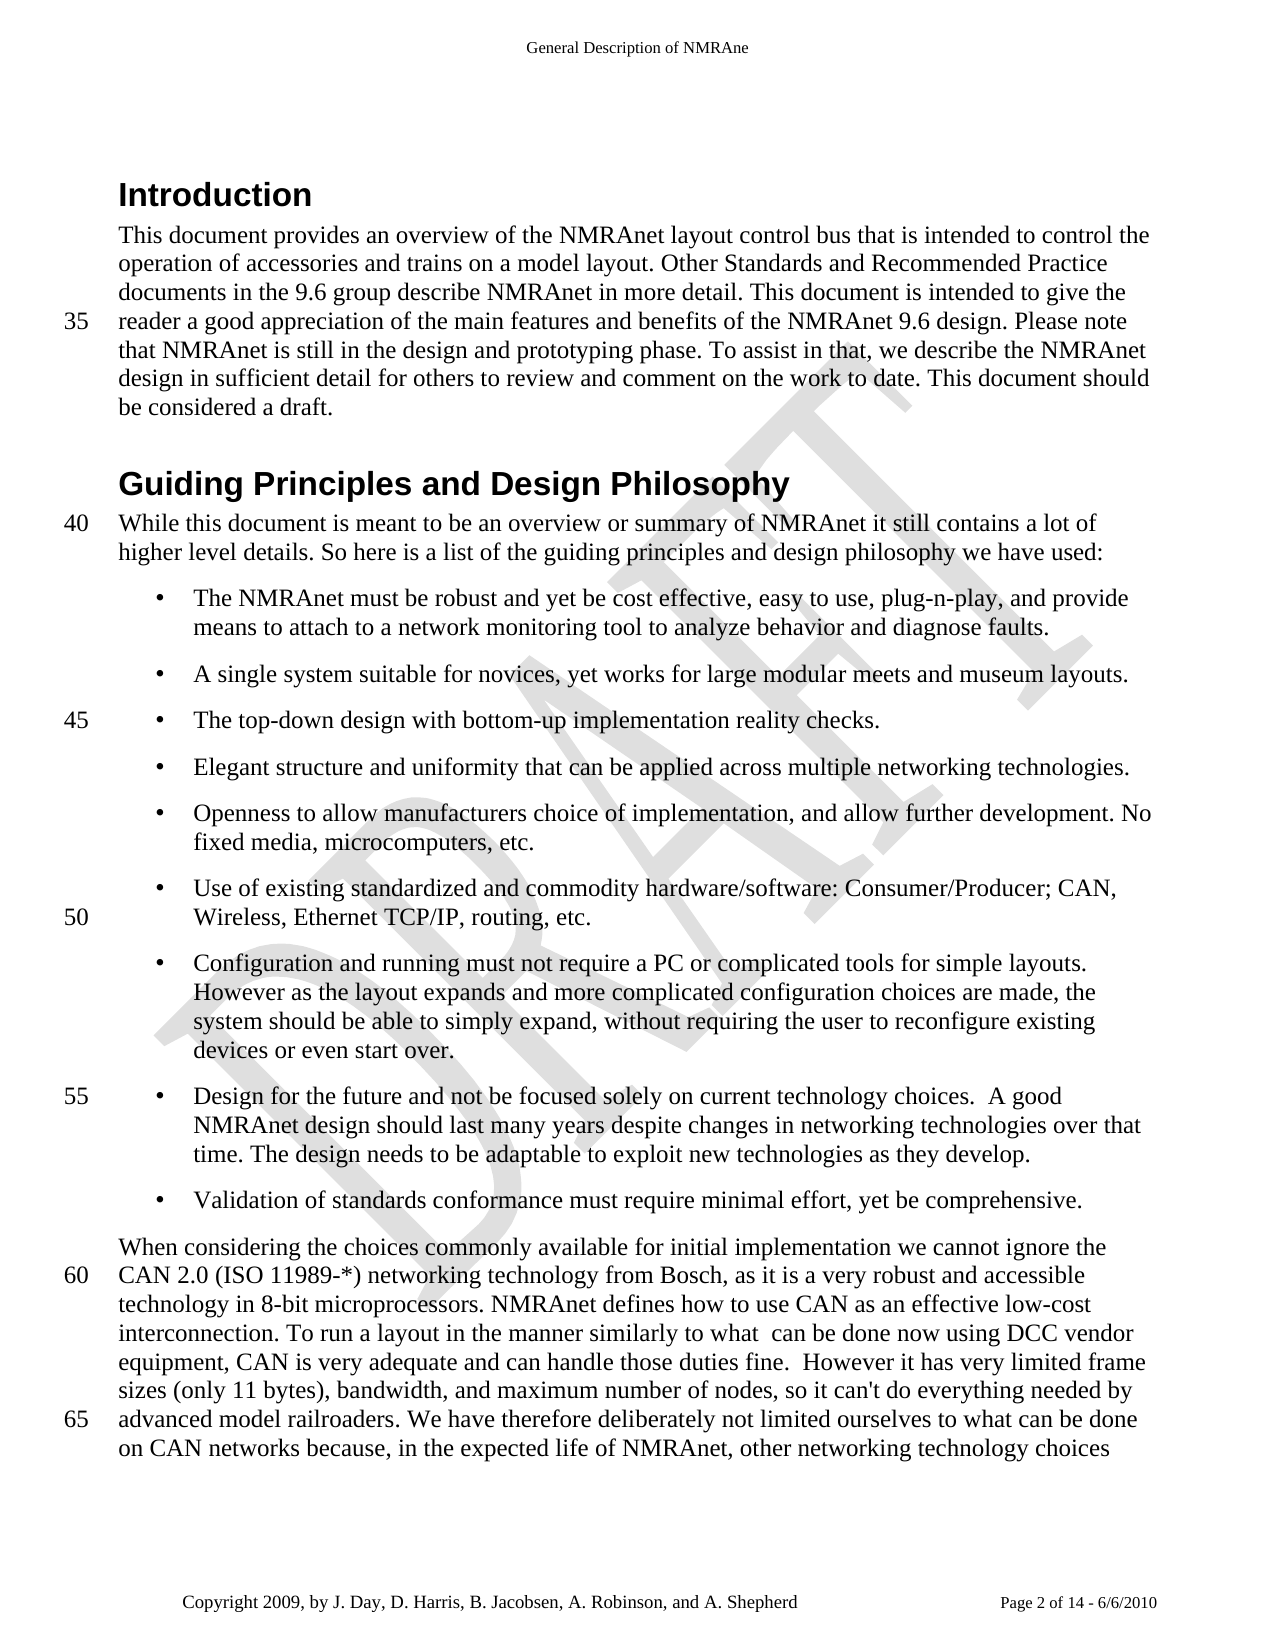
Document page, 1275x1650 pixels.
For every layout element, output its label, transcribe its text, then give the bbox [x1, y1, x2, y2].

list Configuration and running must not require a PC or complicated tools for simple layouts. However as the layout expands and more complicated configuration choices are made, the system should be able to simply expand, without requiring the user to reconfigure existing devices or even start over. [504, 948, 1157, 1063]
list Elegant structure and uniformity that can be applied across multiple networking technologies. [674, 752, 840, 780]
list Openness to allow manufacturers choice of implementation, and allow further development. No fixed media, microcomputers, etc. [742, 798, 882, 856]
list Openness to allow manufacturers choice of implementation, and allow further development. No fixed media, microcomputers, etc. [884, 798, 1157, 856]
list Openness to allow manufacturers choice of implementation, and allow further development. No fixed media, microcomputers, etc. [371, 828, 465, 856]
subtitle Guiding Principles and Design Philosophy [868, 464, 1157, 502]
list Use of existing standardized and commodity hardware/software: Consumer/Producer; CAN, Wireless, Ethernet TCP/IP, routing, etc. [379, 873, 515, 931]
list A single system suitable for novices, yet works for large modular meets and museum layouts. [156, 659, 524, 687]
text When considering the choices commonly available for initial implementation we cannot ignore the CAN 2.0 (ISO 11989-*) networking technology from Bosch, as it is a very robust and accessible technology in 8-bit microprocessors. NMRAnet defines how to use CAN as an effective low-cost interconnection. To run a layout in the manner similarly to what can be done now using DCC vendor equipment, CAN is very adequate and can handle those duties fine. However it has very limited frame sizes (only 11 bytes), bandwidth, and maximum number of nodes, so it can't do everything needed by advanced model railroaders. We have therefore deliberately not limited ourselves to what can be done on CAN networks because, in the expected life of NMRAnet, other networking technology choices [118, 1232, 1157, 1462]
text This document provides an overview of the NMRAnet layout control bus that is intended to control the operation of accessories and trains on a model layout. Other Standards and Recommended Practice documents in the 9.6 group describe NMRAnet in more detail. This document is intended to give the reader a good appreciation of the main features and benefits of the NMRAnet 9.6 design. Please note that NMRAnet is still in the design and prototyping phase. To assist in that, we describe the NMRAnet design in sufficient detail for others to review and comment on the work to date. This document should be considered a draft. [118, 220, 1157, 421]
list Openness to allow manufacturers choice of implementation, and allow further development. No fixed media, microcomputers, etc. [613, 798, 701, 856]
list The NMRAnet must be robust and yet be cost effective, easy to use, plug-n-play, and provide means to attach to a network monitoring tool to analyze behavior and diagnose faults. [686, 583, 1002, 641]
text While this document is meant to be an overview or summary of NMRAnet it still contains a lot of higher level details. So here is a list of the guiding principles and design philosophy we have used: [912, 508, 1157, 566]
list Elegant structure and uniformity that can be applied across multiple networking technologies. [581, 752, 652, 780]
list Validation of standards conformance must require minimal effort, yet be comprehensive. [156, 1185, 367, 1214]
list Configuration and running must not require a PC or complicated tools for simple layouts. However as the layout expands and more complicated configuration choices are made, the system should be able to simply expand, without requiring the user to reconfigure existing devices or even start over. [156, 948, 251, 1031]
list Design for the future and not be focused solely on current technology choices. A good NMRAnet design should last many years despite changes in networking technologies over that time. The design needs to be adaptable to exploit new technologies as they develop. [476, 1081, 1157, 1167]
list Use of existing standardized and commodity hardware/software: Consumer/Producer; CAN, Wireless, Ethernet TCP/IP, routing, etc. [670, 873, 1157, 931]
list Design for the future and not be focused solely on current technology choices. A good NMRAnet design should last many years despite changes in networking technologies over that time. The design needs to be adaptable to exploit new technologies as they develop. [277, 1081, 490, 1167]
list The NMRAnet must be robust and yet be cost effective, easy to use, plug-n-play, and provide means to attach to a network monitoring tool to analyze behavior and diagnose faults. [156, 583, 701, 641]
list Design for the future and not be focused solely on current technology choices. A good NMRAnet design should last many years despite changes in networking technologies over that time. The design needs to be adaptable to exploit new technologies as they develop. [156, 1081, 320, 1167]
list A single system suitable for novices, yet works for large modular meets and museum layouts. [1053, 659, 1157, 687]
list Use of existing standardized and commodity hardware/software: Consumer/Producer; CAN, Wireless, Ethernet TCP/IP, routing, etc. [522, 873, 685, 931]
list The top-down design with bottom-up implementation reality checks. [605, 705, 794, 734]
list Configuration and running must not require a PC or complicated tools for simple layouts. However as the layout expands and more complicated configuration choices are made, the system should be able to simply expand, without requiring the user to reconfigure existing devices or even start over. [313, 948, 526, 1063]
list A single system suitable for novices, yet works for large modular meets and museum layouts. [806, 659, 1031, 687]
subtitle Guiding Principles and Design Philosophy [758, 464, 863, 502]
list Use of existing standardized and commodity hardware/software: Consumer/Producer; CAN, Wireless, Ethernet TCP/IP, routing, etc. [156, 873, 394, 931]
list Openness to allow manufacturers choice of implementation, and allow further development. No fixed media, microcomputers, etc. [156, 798, 403, 856]
text While this document is meant to be an overview or summary of NMRAnet it still contains a lot of higher level details. So here is a list of the guiding principles and design philosophy we have used: [665, 508, 927, 566]
subtitle Guiding Principles and Design Philosophy [118, 464, 735, 502]
subtitle Introduction [118, 175, 1157, 213]
list Validation of standards conformance must require minimal effort, yet be comprehensive. [517, 1185, 1157, 1214]
text While this document is meant to be an overview or summary of NMRAnet it still contains a lot of higher level details. So here is a list of the guiding principles and design philosophy we have used: [118, 508, 680, 566]
list Validation of standards conformance must require minimal effort, yet be comprehensive. [381, 1185, 494, 1214]
list The top-down design with bottom-up implementation reality checks. [156, 705, 549, 734]
list The NMRAnet must be robust and yet be cost effective, easy to use, plug-n-play, and provide means to attach to a network monitoring tool to analyze behavior and diagnose faults. [987, 583, 1157, 641]
list Elegant structure and uniformity that can be applied across multiple networking technologies. [156, 752, 581, 780]
list Configuration and running must not require a PC or complicated tools for simple layouts. However as the layout expands and more complicated configuration choices are made, the system should be able to simply expand, without requiring the user to reconfigure existing devices or even start over. [211, 977, 416, 1063]
list Elegant structure and uniformity that can be applied across multiple networking technologies. [855, 752, 1157, 780]
list The top-down design with bottom-up implementation reality checks. [808, 705, 1157, 734]
list A single system suitable for novices, yet works for large modular meets and museum layouts. [537, 659, 740, 687]
list Openness to allow manufacturers choice of implementation, and allow further development. No fixed media, microcomputers, etc. [431, 798, 633, 856]
